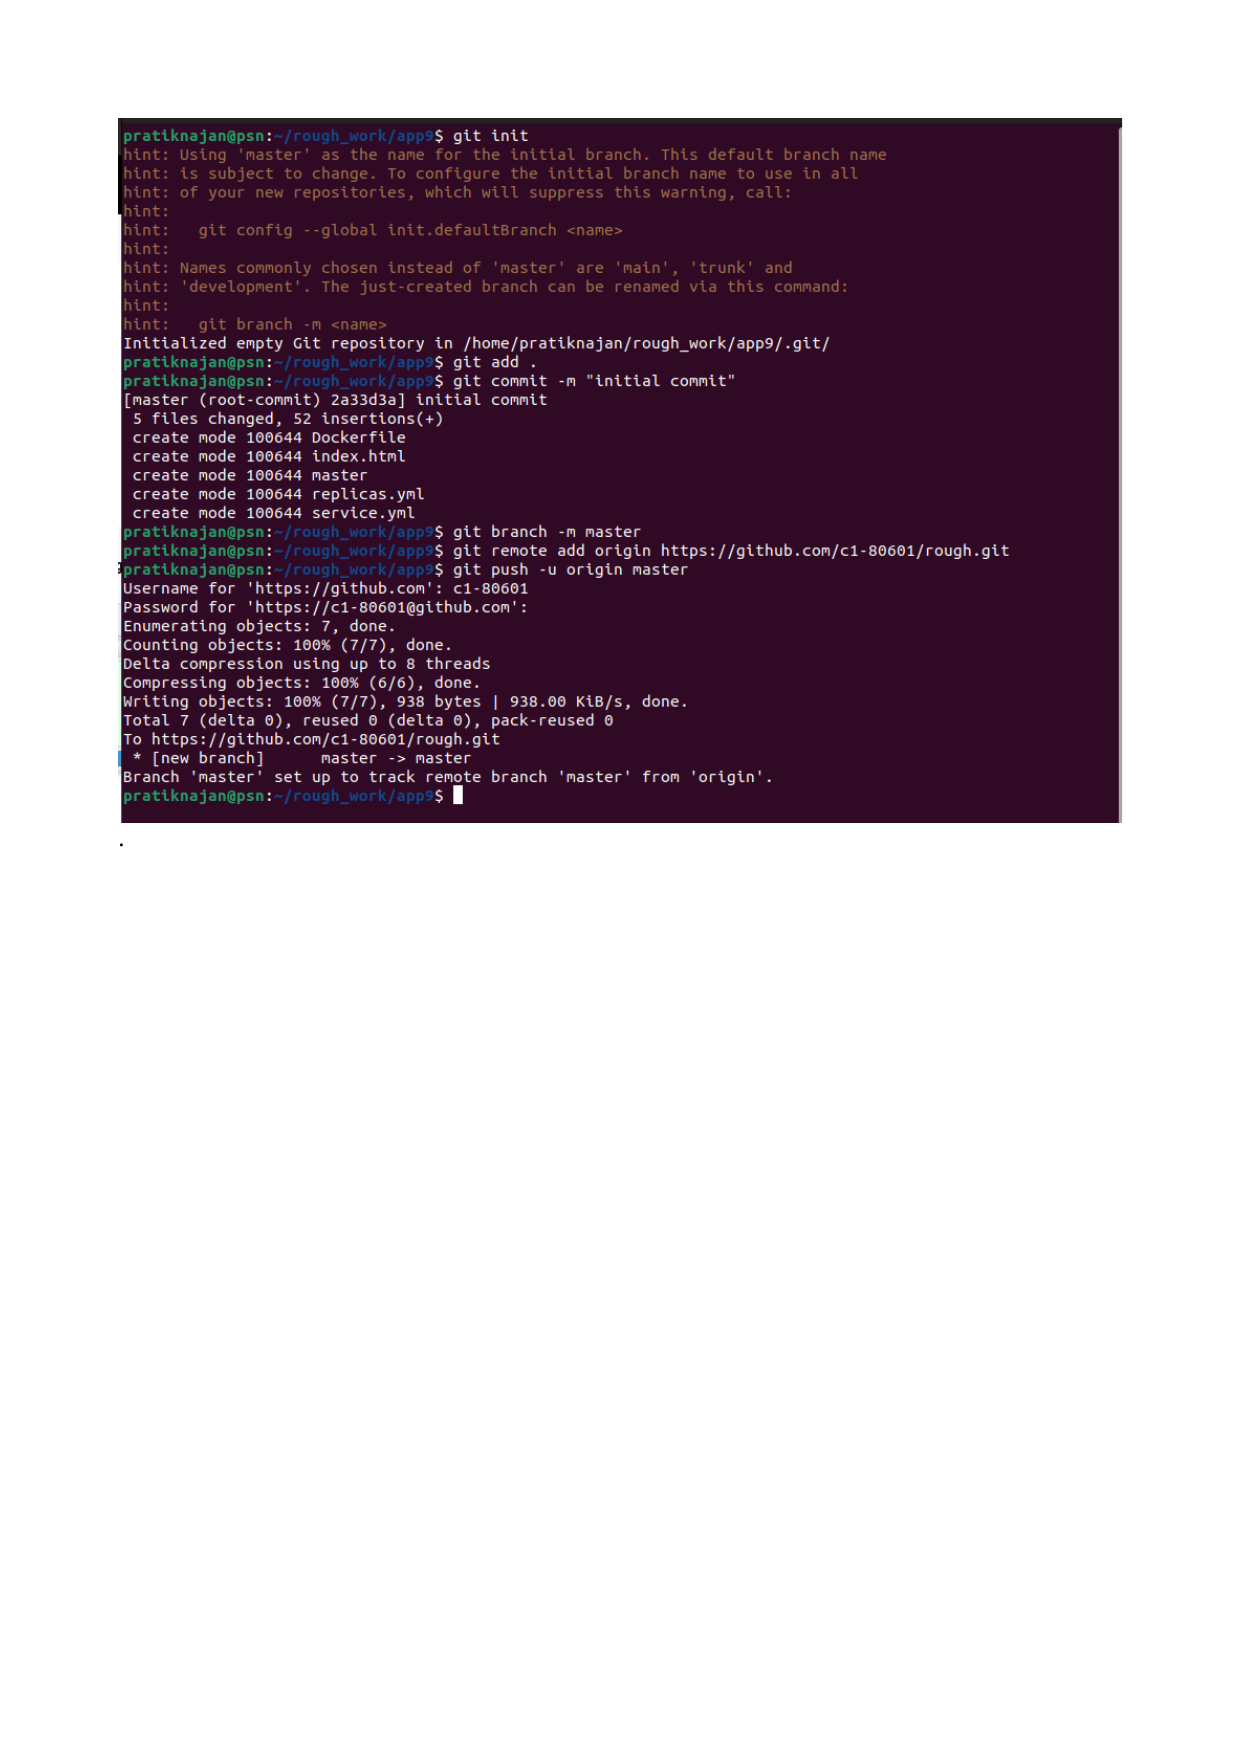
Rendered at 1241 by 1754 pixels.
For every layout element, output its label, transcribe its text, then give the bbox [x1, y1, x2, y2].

picture [118, 118, 1123, 823]
text . [118, 823, 1122, 851]
